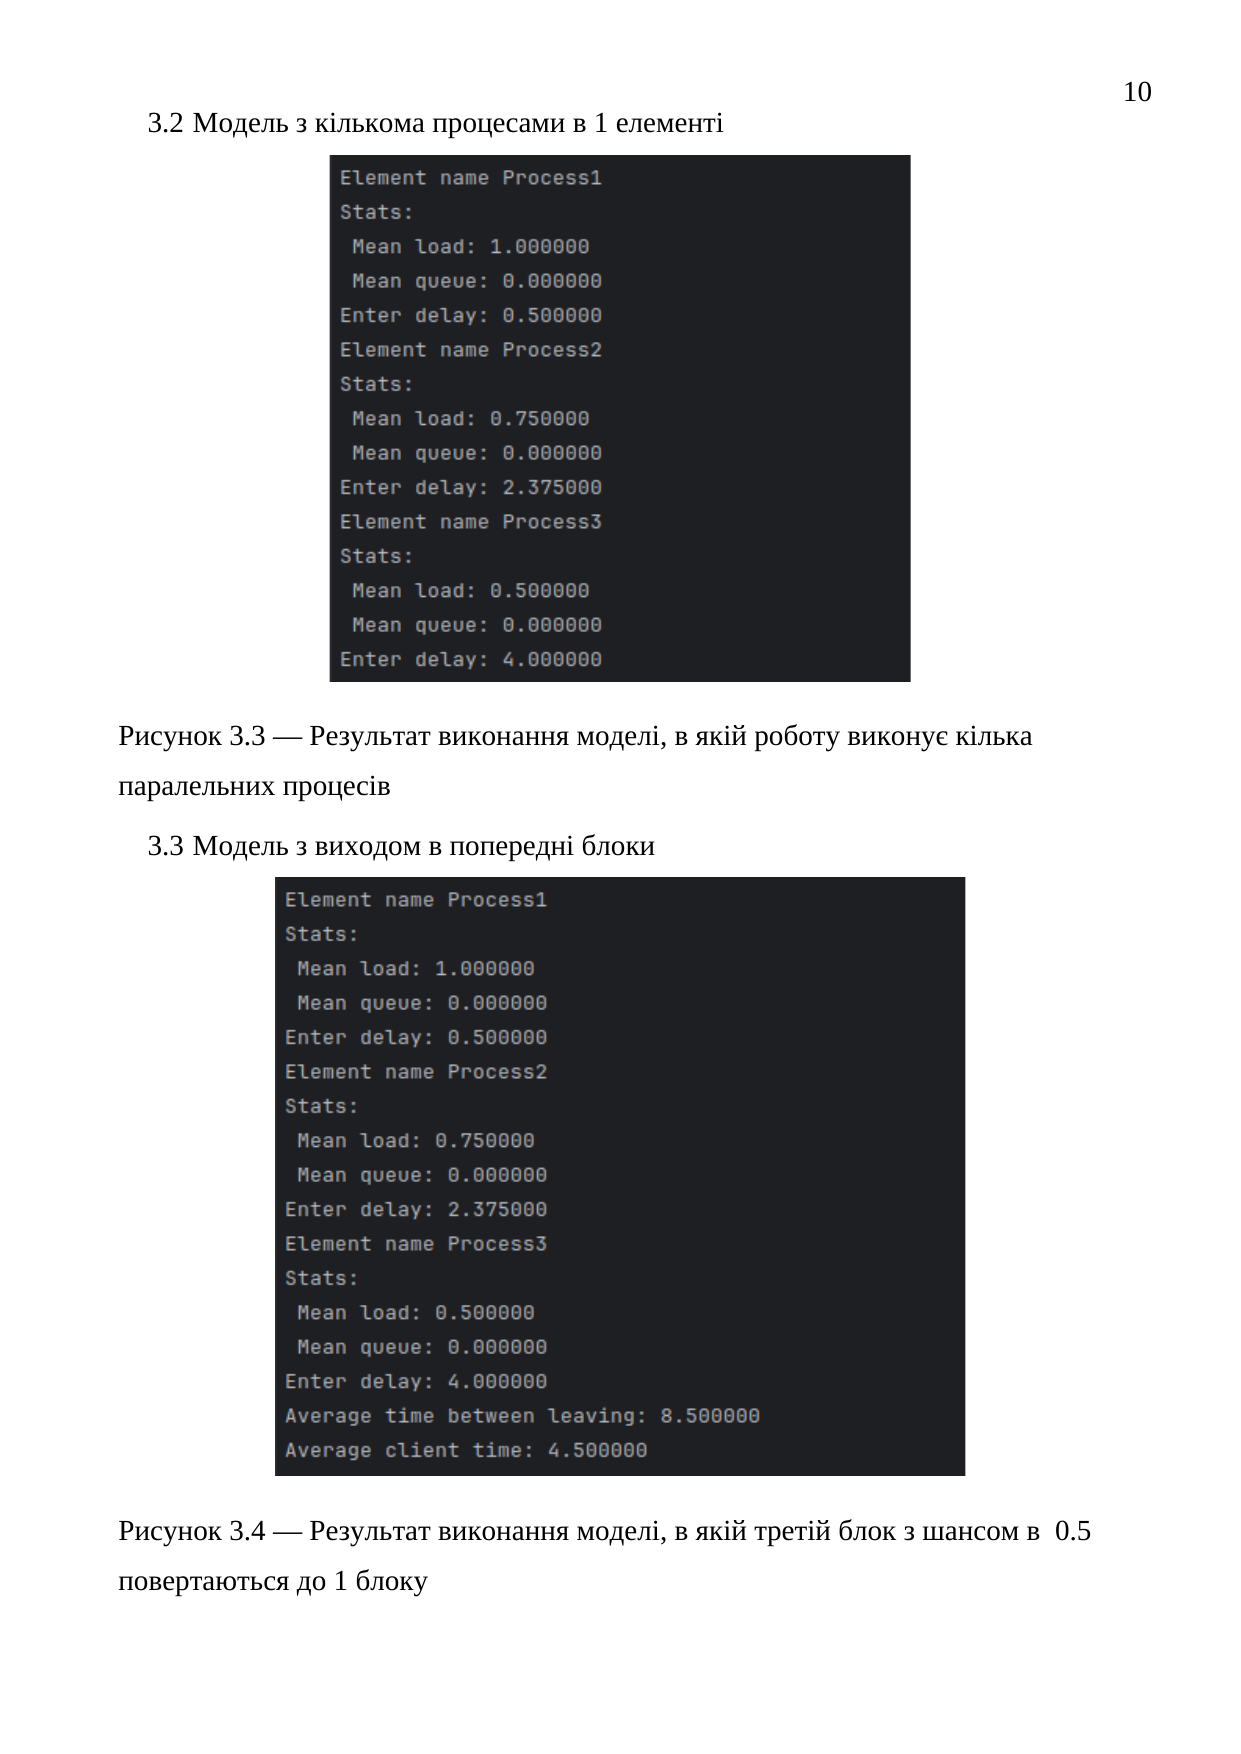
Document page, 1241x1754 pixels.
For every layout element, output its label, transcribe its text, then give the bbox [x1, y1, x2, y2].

subtitle Рисунок 3.3 — Результат виконання моделі, в якій роботу виконує кілька паралельних процесів [118, 165, 1122, 802]
picture [329, 155, 911, 682]
subtitle Модель з кількома процесами в 1 елементі [118, 105, 1122, 139]
picture [275, 877, 966, 1476]
subtitle Рисунок 3.4 — Результат виконання моделі, в якій третій блок з шансом в 0.5 повертаються до 1 блоку [118, 1513, 1122, 1597]
subtitle Модель з виходом в попередні блоки [118, 828, 1122, 862]
